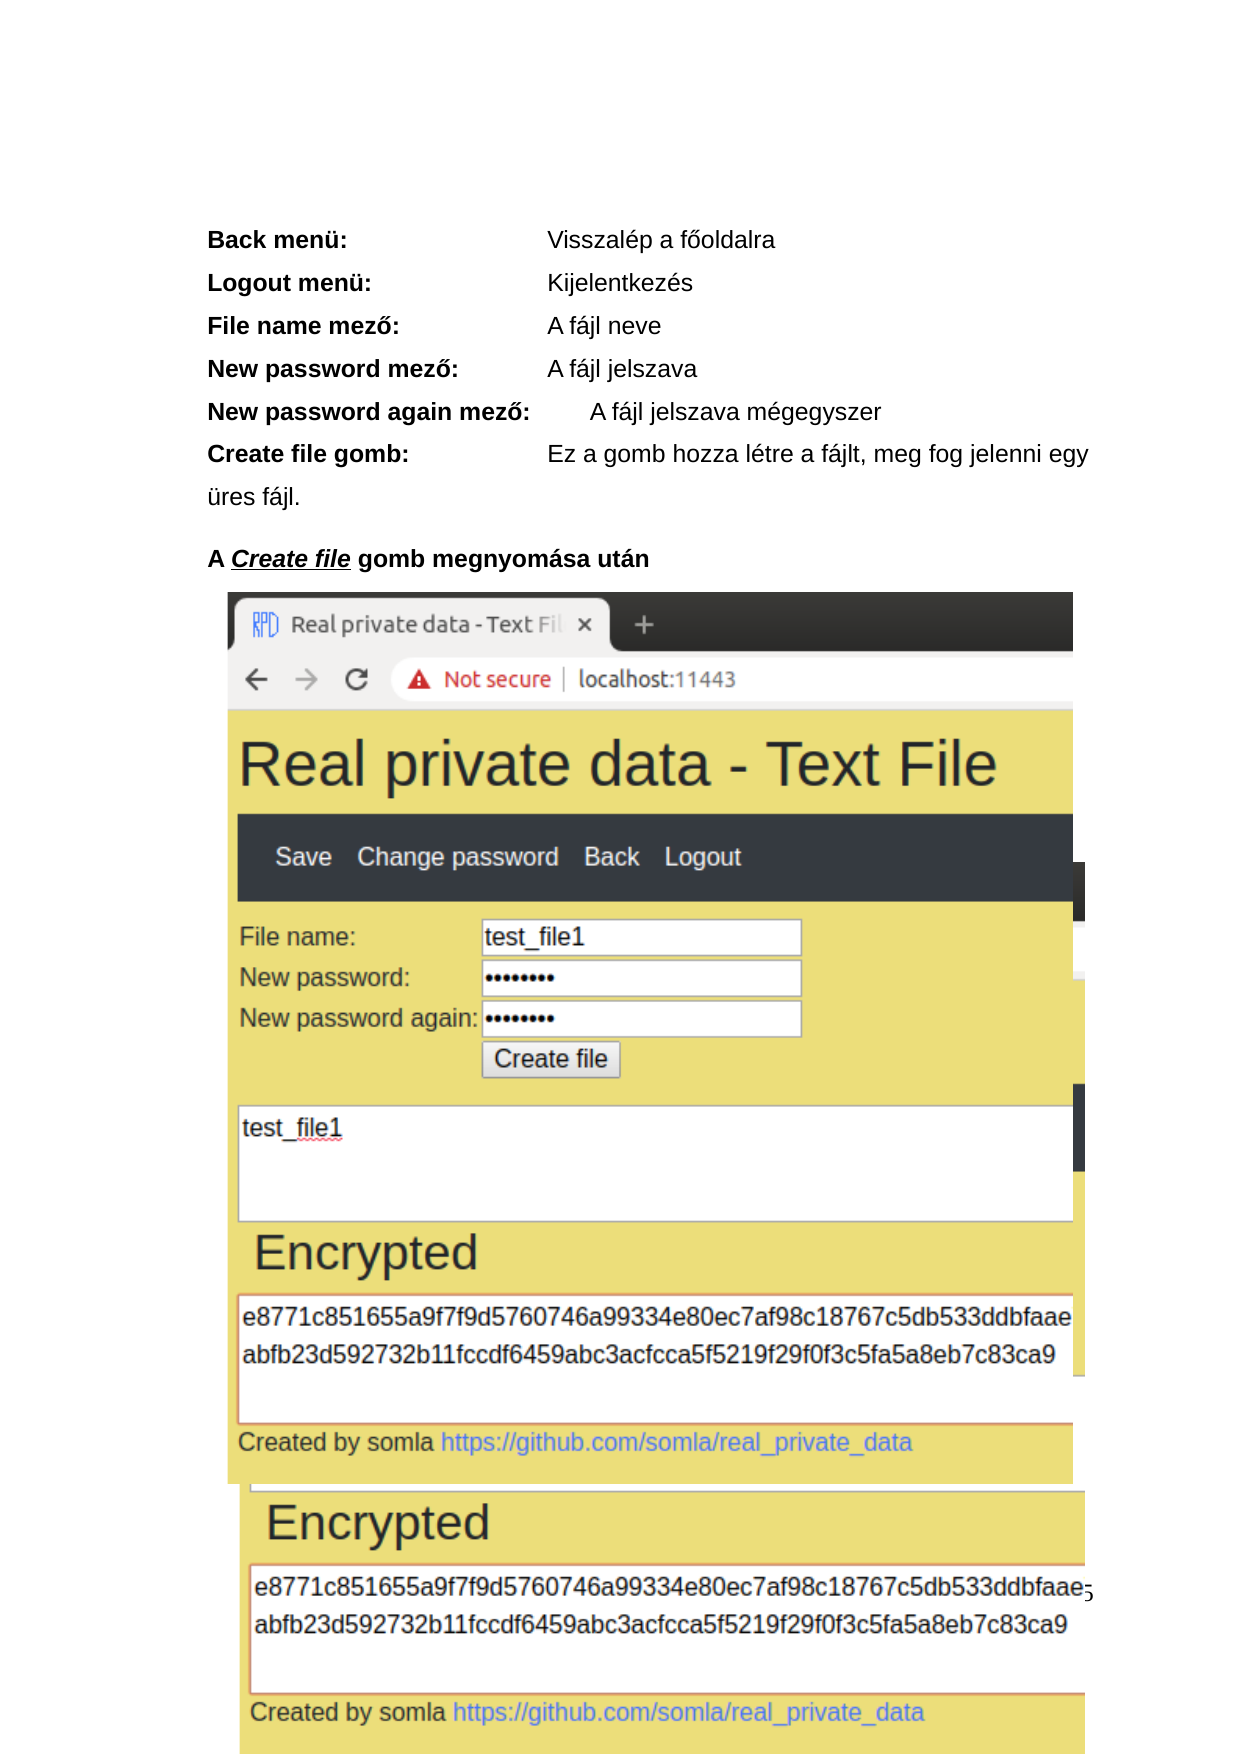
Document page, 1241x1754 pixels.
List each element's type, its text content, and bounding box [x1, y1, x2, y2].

subtitle Back menü: Visszalép a főoldalra Logout menü: Kijelentkezés File name mező: A fájl neve New password mező: A fájl jelszava New password again mező: A fájl jelszava mégegyszer Create file gomb: Ez a gomb hozza létre a fájlt, meg fog jelenni egy üres fájl. [207, 225, 1093, 511]
picture [227, 592, 1085, 1754]
subtitle A Create file gomb megnyomása után [207, 544, 1093, 572]
